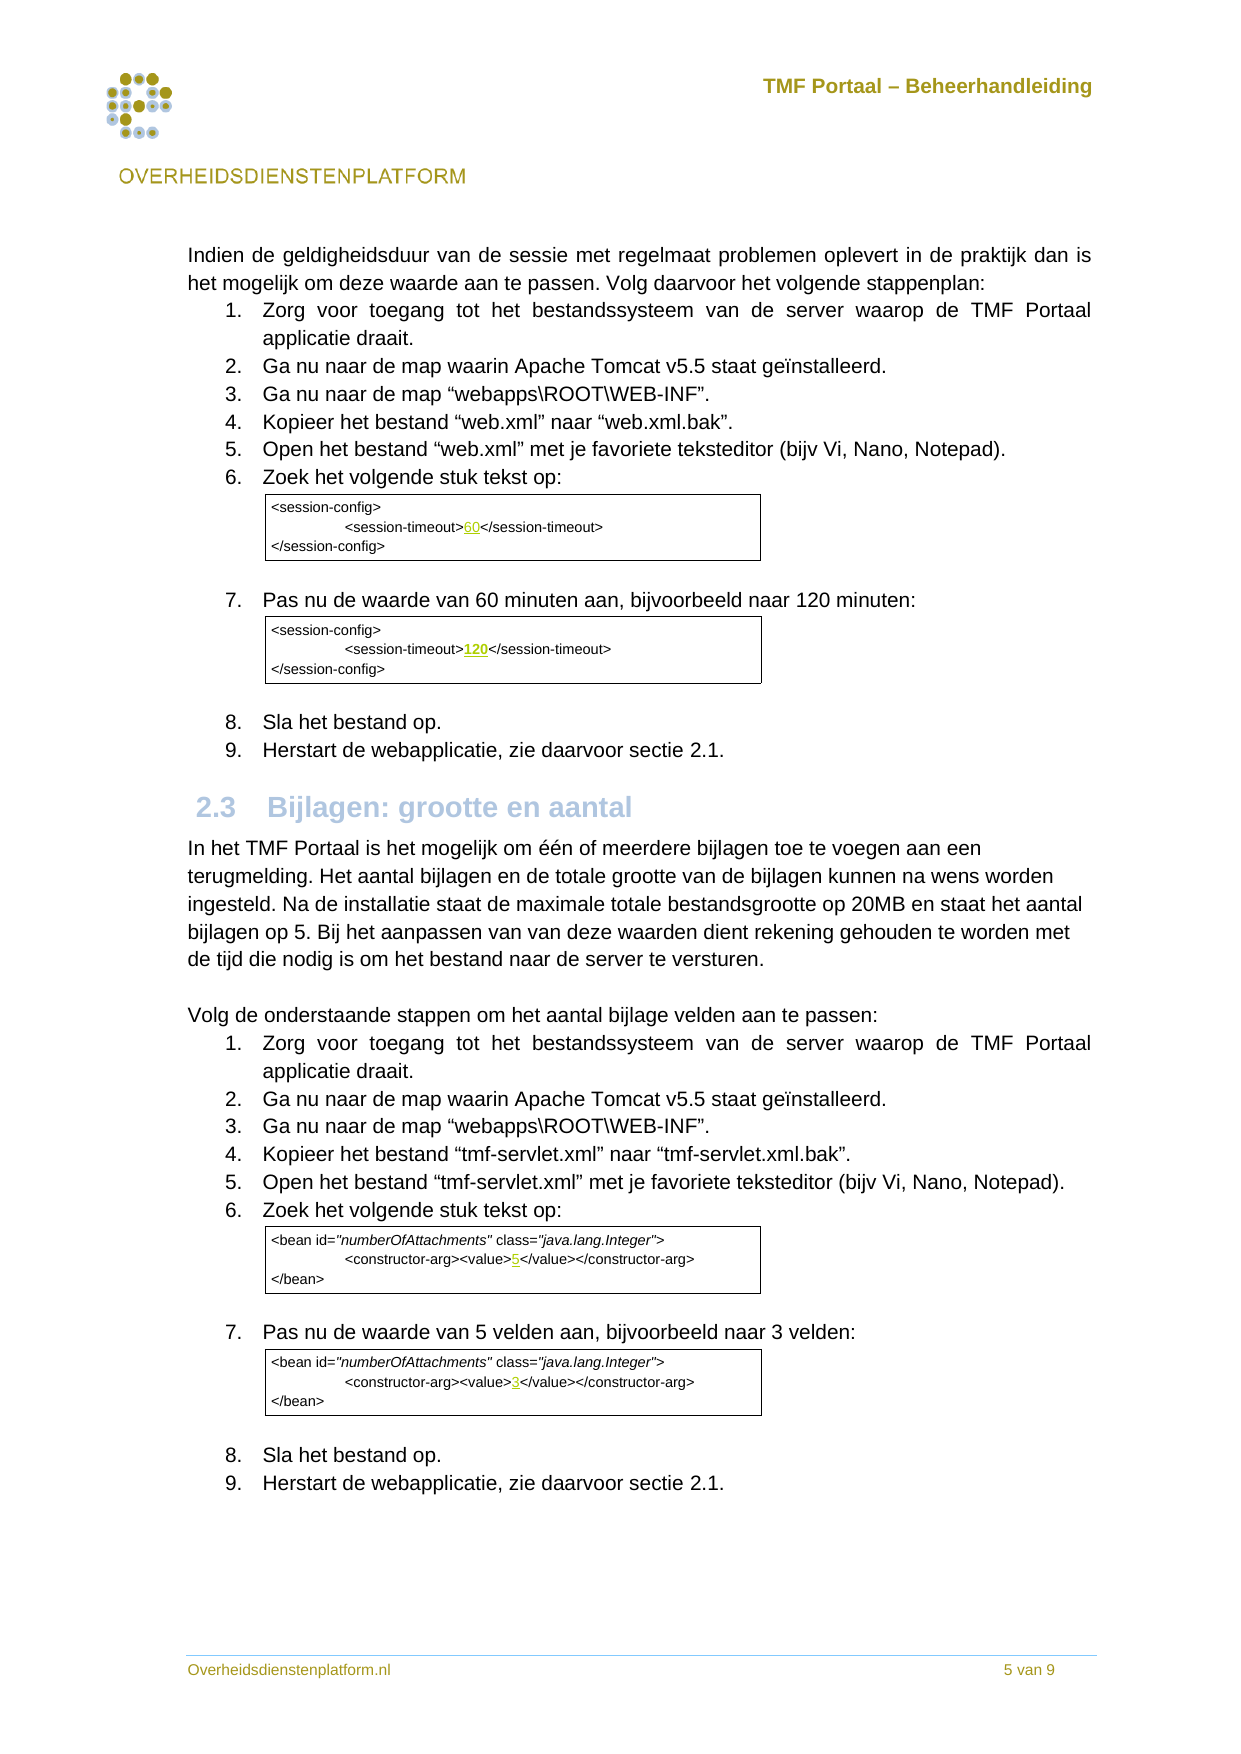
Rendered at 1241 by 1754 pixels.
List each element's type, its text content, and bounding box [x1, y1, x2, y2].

list Ga nu naar de map waarin Apache Tomcat v5.5 staat geïnstalleerd. [225, 1087, 1092, 1110]
list Zoek het volgende stuk tekst op: [225, 1198, 1092, 1222]
text Volg de onderstaande stappen om het aantal bijlage velden aan te passen: [187, 1004, 1092, 1027]
list Sla het bestand op. [225, 711, 1092, 734]
list Zoek het volgende stuk tekst op: [225, 466, 1092, 489]
list Open het bestand “web.xml” met je favoriete teksteditor (bijv Vi, Nano, Notepad). [225, 438, 1092, 461]
list Open het bestand “tmf-servlet.xml” met je favoriete teksteditor (bijv Vi, Nano, Notepad). [225, 1171, 1092, 1194]
list Herstart de webapplicatie, zie daarvoor sectie 2.1. [225, 1471, 1092, 1494]
list Kopieer het bestand “web.xml” naar “web.xml.bak”. [225, 410, 1092, 433]
list Sla het bestand op. [225, 1443, 1092, 1467]
list Ga nu naar de map “webapps\ROOT\WEB-INF”. [225, 382, 1092, 406]
list Pas nu de waarde van 60 minuten aan, bijvoorbeeld naar 120 minuten: [225, 588, 1092, 612]
list Ga nu naar de map waarin Apache Tomcat v5.5 staat geïnstalleerd. [225, 354, 1092, 378]
table_header <session-config> <session-timeout>120</session-timeout> </session-config> [266, 617, 761, 683]
list Zorg voor toegang tot het bestandssysteem van de server waarop de TMF Portaal applicatie draait. [225, 299, 1092, 350]
table_header <session-config> <session-timeout>60</session-timeout> </session-config> [266, 495, 760, 560]
list Pas nu de waarde van 5 velden aan, bijvoorbeeld naar 3 velden: [225, 1321, 1092, 1344]
text In het TMF Portaal is het mogelijk om één of meerdere bijlagen toe te voegen aan een terugmelding. Het aantal bijlagen en de totale grootte van de bijlagen kunnen na wens worden ingesteld. Na de installatie staat de maximale totale bestandsgrootte op 20MB en staat het aantal bijlagen op 5. Bij het aanpassen van van deze waarden dient rekening gehouden te worden met de tijd die nodig is om het bestand naar de server te versturen. [187, 837, 1092, 971]
list Herstart de webapplicatie, zie daarvoor sectie 2.1. [225, 739, 1092, 762]
text Indien de geldigheidsduur van de sessie met regelmaat problemen oplevert in de praktijk dan is het mogelijk om deze waarde aan te passen. Volg daarvoor het volgende stappenplan: [187, 243, 1092, 294]
picture [106, 73, 470, 188]
list Ga nu naar de map “webapps\ROOT\WEB-INF”. [225, 1115, 1092, 1138]
list Kopieer het bestand “tmf-servlet.xml” naar “tmf-servlet.xml.bak”. [225, 1143, 1092, 1166]
subtitle Bijlagen: grootte en aantal [187, 791, 1092, 824]
table_header <bean id="numberOfAttachments" class="java.lang.Integer"> <constructor-arg><value>3</value></constructor-arg> </bean> [266, 1350, 761, 1415]
table_header <bean id="numberOfAttachments" class="java.lang.Integer"> <constructor-arg><value>5</value></constructor-arg> </bean> [266, 1227, 760, 1293]
list Zorg voor toegang tot het bestandssysteem van de server waarop de TMF Portaal applicatie draait. [225, 1031, 1092, 1082]
